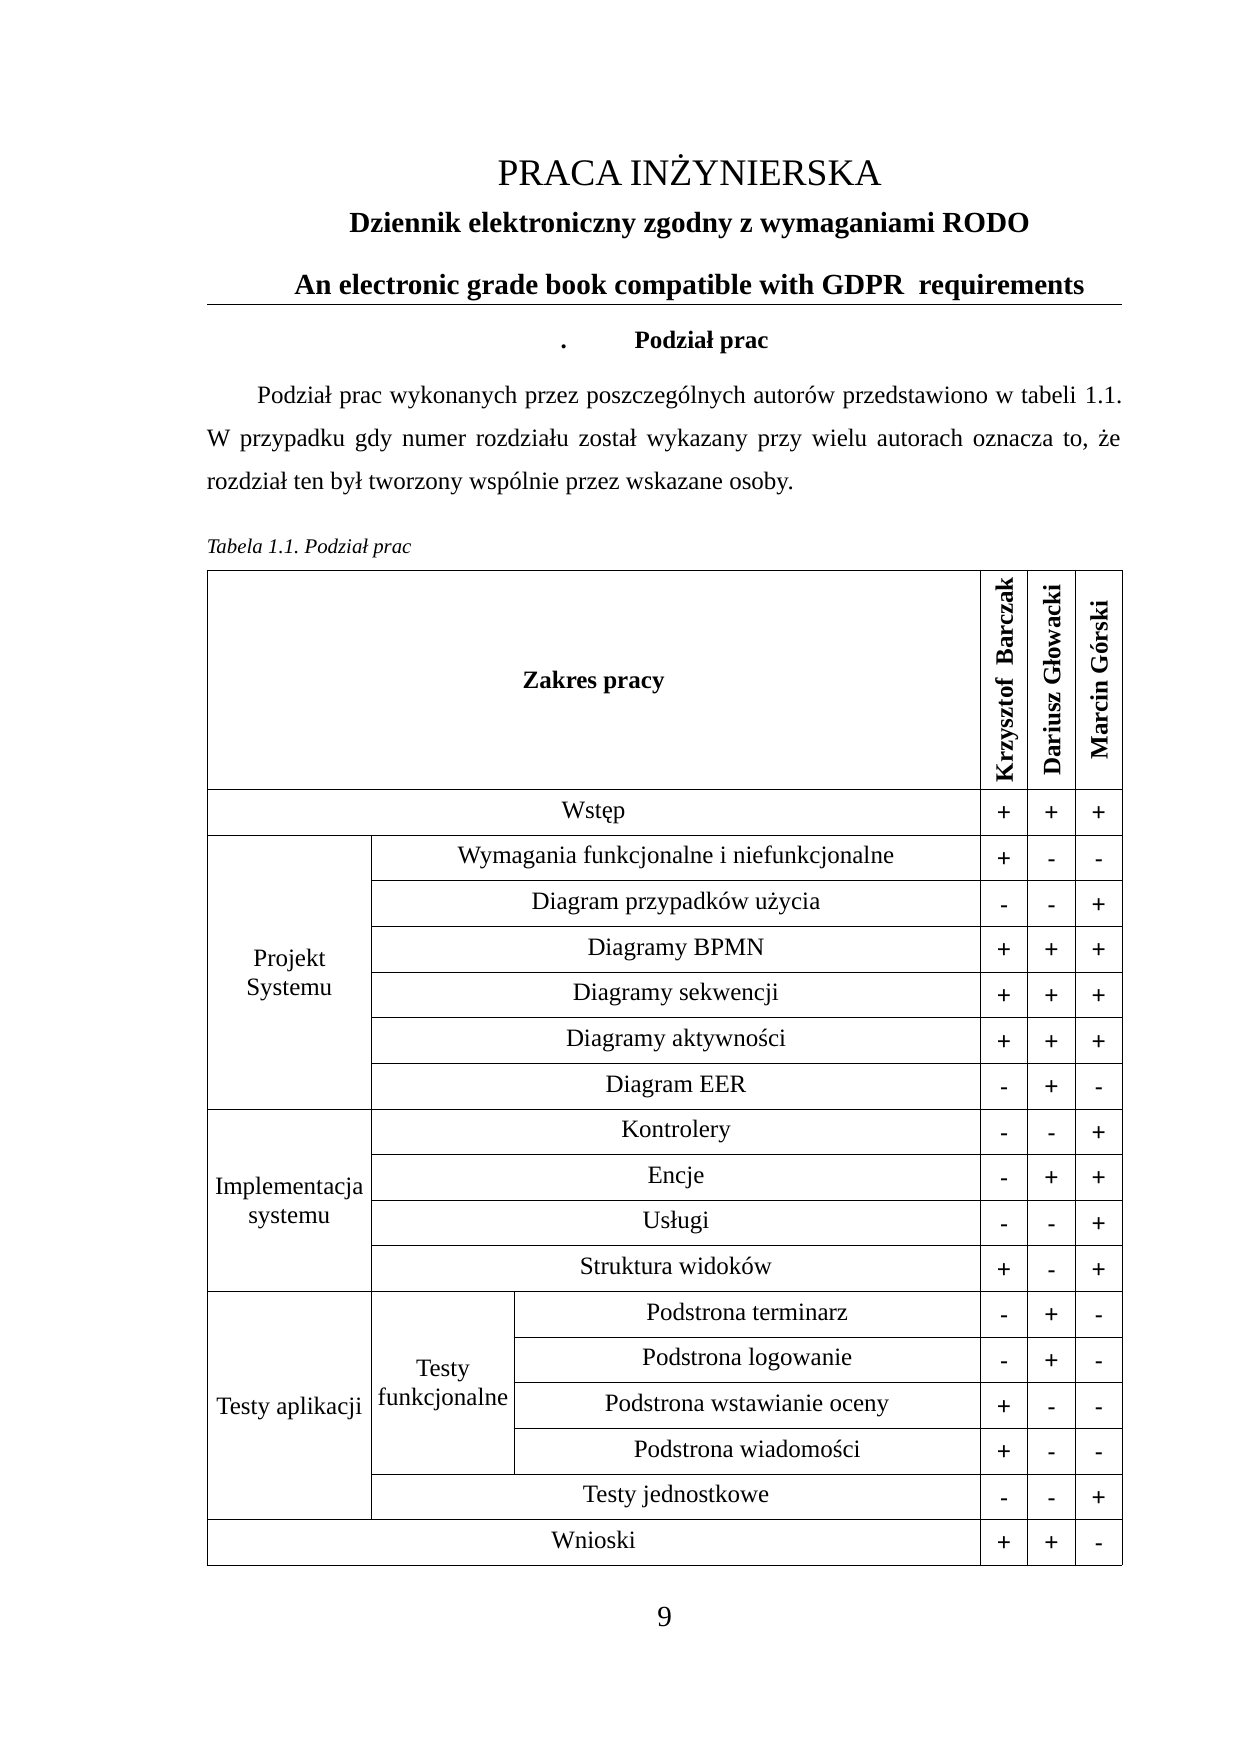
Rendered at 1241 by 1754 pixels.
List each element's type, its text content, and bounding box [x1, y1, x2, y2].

table_cell + [1028, 1155, 1075, 1200]
table_cell + [981, 1383, 1027, 1428]
table_cell - [1028, 1383, 1075, 1428]
table_cell Usługi [372, 1201, 980, 1245]
table_cell Wymagania funkcjonalne i niefunkcjonalne [372, 836, 980, 880]
table_header Dariusz Głowacki [1028, 571, 1075, 789]
table_header Zakres pracy [208, 571, 980, 789]
table_cell + [981, 1520, 1027, 1565]
table_cell - [1076, 1064, 1122, 1108]
table_cell - [1076, 836, 1122, 880]
table_cell + [1028, 1064, 1075, 1108]
table_cell + [1076, 1018, 1122, 1063]
table_cell + [1076, 927, 1122, 972]
table_cell - [1028, 836, 1075, 880]
table_cell + [981, 790, 1027, 835]
table_cell + [981, 973, 1027, 1017]
table_cell + [1076, 1201, 1122, 1245]
table_cell + [981, 1246, 1027, 1291]
table_cell + [981, 836, 1027, 880]
table_cell + [981, 927, 1027, 972]
table_cell - [981, 881, 1027, 926]
table_cell Diagramy aktywności [372, 1018, 980, 1063]
table_cell Encje [372, 1155, 980, 1200]
table_cell - [1028, 1246, 1075, 1291]
table_cell + [1076, 790, 1122, 835]
table_cell Diagramy BPMN [372, 927, 980, 972]
table_cell + [1076, 1246, 1122, 1291]
table_cell - [1028, 881, 1075, 926]
table_cell - [1076, 1520, 1122, 1565]
table_cell - [981, 1110, 1027, 1154]
table_cell Diagram przypadków użycia [372, 881, 980, 926]
text Podział prac wykonanych przez poszczególnych autorów przedstawiono w tabeli 1.1. W przypadku gdy numer rozdziału został wykazany przy wielu autorach oznacza to, że rozdział ten był tworzony wspólnie przez wskazane osoby. [207, 380, 1122, 495]
table_cell Testy funkcjonalne [372, 1292, 514, 1473]
table_cell + [981, 1018, 1027, 1063]
table_cell - [1028, 1429, 1075, 1473]
table_cell - [981, 1292, 1027, 1337]
table_cell Projekt Systemu [208, 836, 371, 1108]
table_cell Testy jednostkowe [372, 1475, 980, 1519]
table_cell - [1076, 1292, 1122, 1337]
table_cell + [1028, 1338, 1075, 1382]
table_cell + [1028, 790, 1075, 835]
table_cell - [1076, 1383, 1122, 1428]
table_cell + [1076, 1155, 1122, 1200]
table_cell + [1076, 881, 1122, 926]
table_cell Podstrona wstawianie oceny [515, 1383, 980, 1428]
table_cell - [981, 1155, 1027, 1200]
table_cell + [1076, 1110, 1122, 1154]
table_cell - [1028, 1475, 1075, 1519]
table_cell Diagram EER [372, 1064, 980, 1108]
table_cell Implementacja systemu [208, 1110, 371, 1291]
table_cell + [1028, 1292, 1075, 1337]
table_cell Podstrona terminarz [515, 1292, 980, 1337]
table_cell - [1076, 1429, 1122, 1473]
table_cell - [981, 1201, 1027, 1245]
table_cell Wnioski [208, 1520, 980, 1565]
table_cell + [1028, 1018, 1075, 1063]
table_cell Podstrona logowanie [515, 1338, 980, 1382]
table_cell + [1028, 973, 1075, 1017]
table_cell Kontrolery [372, 1110, 980, 1154]
table_cell - [981, 1475, 1027, 1519]
table_cell + [1076, 1475, 1122, 1519]
table_header Marcin Górski [1076, 571, 1122, 789]
table_cell - [981, 1338, 1027, 1382]
table_cell Wstęp [208, 790, 980, 835]
table_header Krzysztof Barczak [981, 571, 1027, 789]
table_cell - [981, 1064, 1027, 1108]
table_cell + [1076, 973, 1122, 1017]
table_cell + [1028, 1520, 1075, 1565]
table_cell Testy aplikacji [208, 1292, 371, 1519]
table_cell Podstrona wiadomości [515, 1429, 980, 1473]
table_cell + [1028, 927, 1075, 972]
text Tabela 1.1. Podział prac [207, 534, 1122, 558]
table_cell Diagramy sekwencji [372, 973, 980, 1017]
table_cell + [981, 1429, 1027, 1473]
table_cell - [1028, 1201, 1075, 1245]
table_cell - [1028, 1110, 1075, 1154]
table_cell - [1076, 1338, 1122, 1382]
table_cell Struktura widoków [372, 1246, 980, 1291]
subtitle Podział prac [207, 325, 1122, 353]
